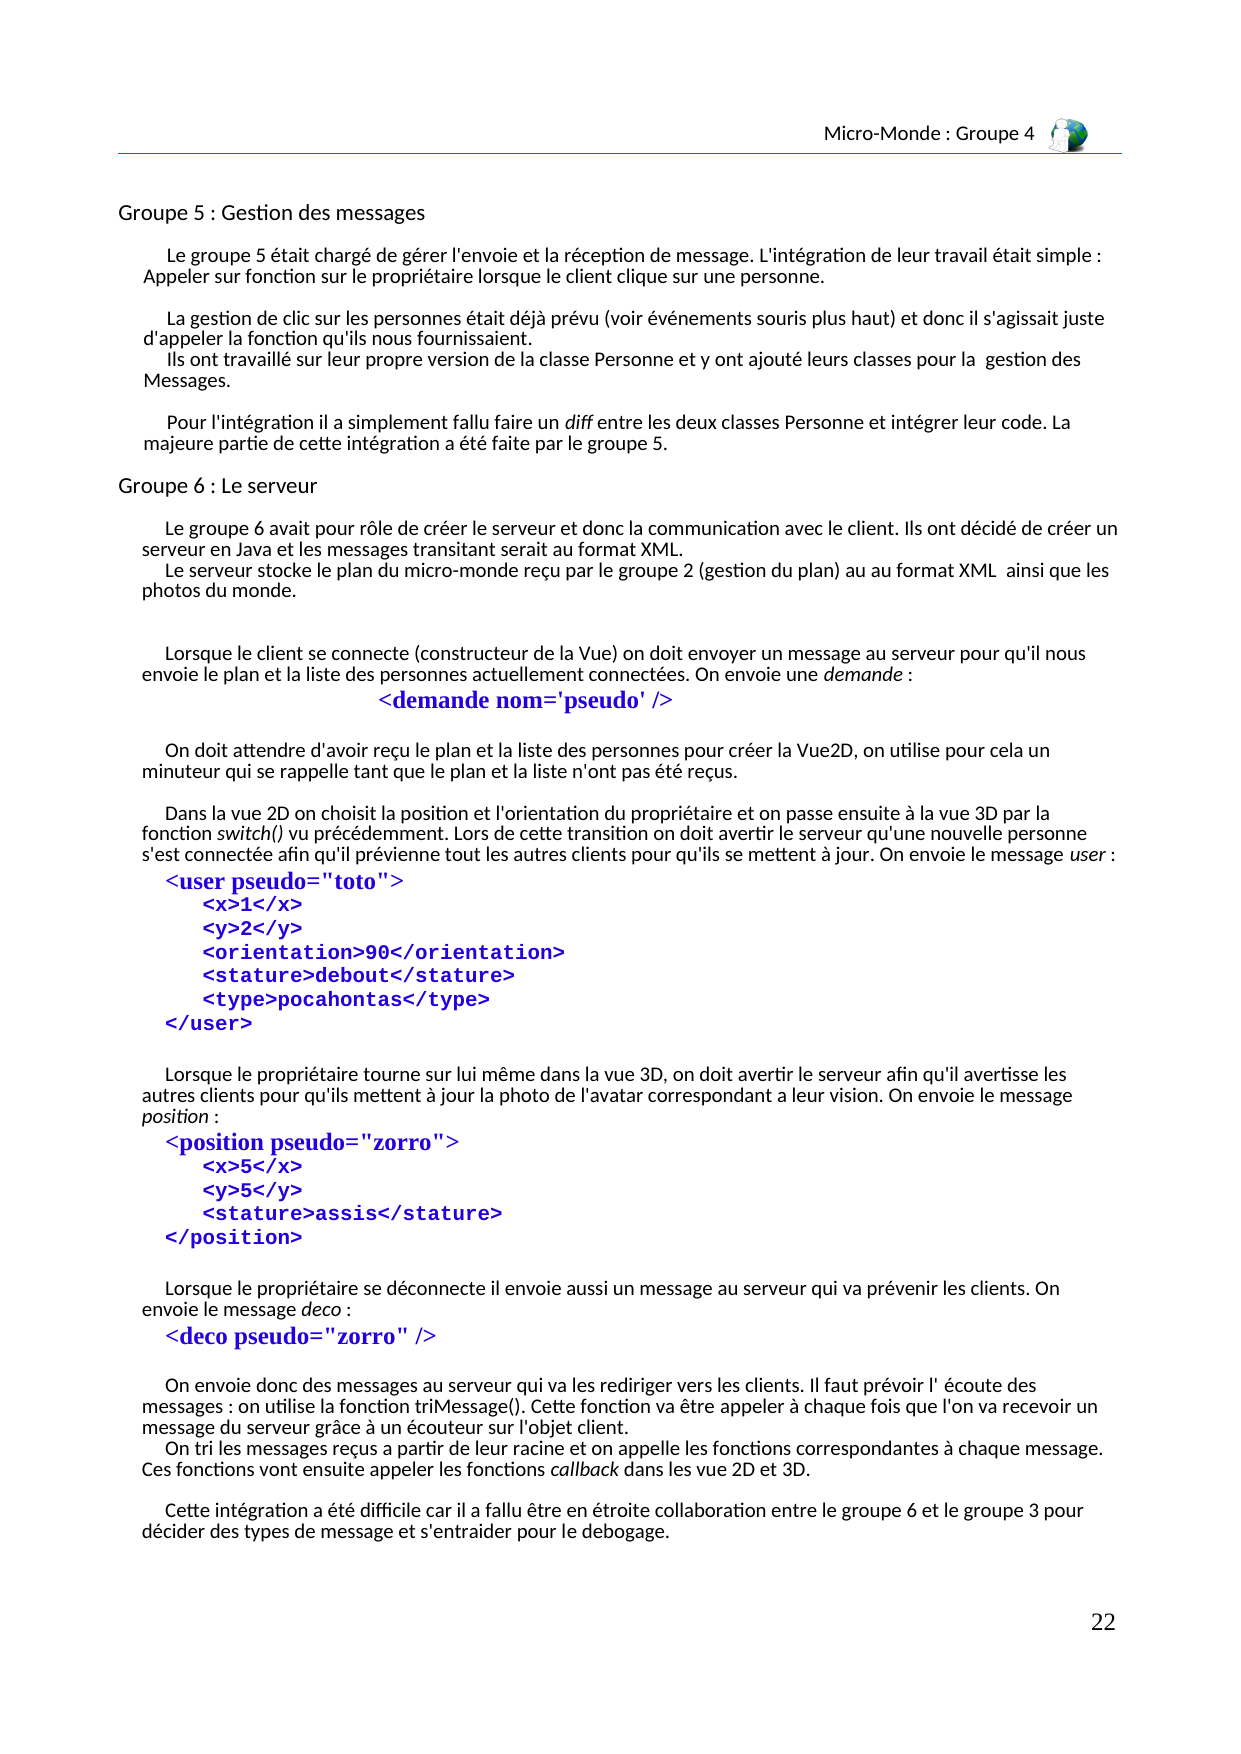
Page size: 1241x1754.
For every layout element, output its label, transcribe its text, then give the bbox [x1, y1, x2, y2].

text On envoie donc des messages au serveur qui va les rediriger vers les clients. Il faut prévoir l' écoute des messages : on utilise la fonction triMessage(). Cette fonction va être appeler à chaque fois que l'on va recevoir un message du serveur grâce à un écouteur sur l'objet client. [142, 1377, 1122, 1440]
text Pour l'intégration il a simplement fallu faire un diff entre les deux classes Personne et intégrer leur code. La majeure partie de cette intégration a été faite par le groupe 5. [143, 413, 1122, 455]
text <x>1</x> [142, 894, 1122, 918]
text Le serveur stocke le plan du micro-monde reçu par le groupe 2 (gestion du plan) au au format XML ainsi que les photos du monde. [142, 561, 1122, 603]
text Le groupe 5 était chargé de gérer l'envoie et la réception de message. L'intégration de leur travail était simple : Appeler sur fonction sur le propriétaire lorsque le client clique sur une personne. [143, 247, 1122, 288]
text Lorsque le propriétaire se déconnecte il envoie aussi un message au serveur qui va prévenir les clients. On envoie le message deco : [142, 1280, 1122, 1322]
text <orientation>90</orientation> [142, 942, 1122, 965]
text Lorsque le client se connecte (constructeur de la Vue) on doit envoyer un message au serveur pour qu'il nous envoie le plan et la liste des personnes actuellement connectées. On envoie une demande : [142, 645, 1122, 686]
text <stature>debout</stature> [142, 965, 1122, 989]
text La gestion de clic sur les personnes était déjà prévu (voir événements souris plus haut) et donc il s'agissait juste d'appeler la fonction qu'ils nous fournissaient. [143, 309, 1122, 351]
picture [1047, 118, 1091, 153]
text On tri les messages reçus a partir de leur racine et on appelle les fonctions correspondantes à chaque message. Ces fonctions vont ensuite appeler les fonctions callback dans les vue 2D et 3D. [142, 1440, 1122, 1481]
text <type>pocahontas</type> [142, 989, 1122, 1013]
text <position pseudo="zorro"> [142, 1128, 1122, 1156]
text Groupe 6 : Le serveur [118, 476, 1122, 499]
text <deco pseudo="zorro" /> [142, 1322, 1122, 1349]
text Dans la vue 2D on choisit la position et l'orientation du propriétaire et on passe ensuite à la vue 3D par la fonction switch() vu précédemment. Lors de cette transition on doit avertir le serveur qu'une nouvelle personne s'est connectée afin qu'il prévienne tout les autres clients pour qu'ils se mettent à jour. On envoie le message user : [142, 804, 1122, 867]
text Groupe 5 : Gestion des messages [118, 203, 1122, 226]
text <y>2</y> [142, 918, 1122, 942]
text Cette intégration a été difficile car il a fallu être en étroite collaboration entre le groupe 6 et le groupe 3 pour décider des types de message et s'entraider pour le debogage. [142, 1502, 1122, 1544]
text Lorsque le propriétaire tourne sur lui même dans la vue 3D, on doit avertir le serveur afin qu'il avertisse les autres clients pour qu'ils mettent à jour la photo de l'avatar correspondant a leur vision. On envoie le message position : [142, 1066, 1122, 1128]
text On doit attendre d'avoir reçu le plan et la liste des personnes pour créer la Vue2D, on utilise pour cela un minuteur qui se rappelle tant que le plan et la liste n'ont pas été reçus. [142, 742, 1122, 783]
text Le groupe 6 avait pour rôle de créer le serveur et donc la communication avec le client. Ils ont décidé de créer un serveur en Java et les messages transitant serait au format XML. [142, 520, 1122, 561]
text <y>5</y> [142, 1180, 1122, 1203]
text </position> [142, 1227, 1122, 1251]
text <x>5</x> [142, 1156, 1122, 1180]
text </user> [142, 1013, 1122, 1036]
text <stature>assis</stature> [142, 1203, 1122, 1227]
text <user pseudo="toto"> [142, 867, 1122, 894]
text Ils ont travaillé sur leur propre version de la classe Personne et y ont ajouté leurs classes pour la gestion des Messages. [143, 351, 1122, 393]
text <demande nom='pseudo' /> [142, 686, 1122, 714]
